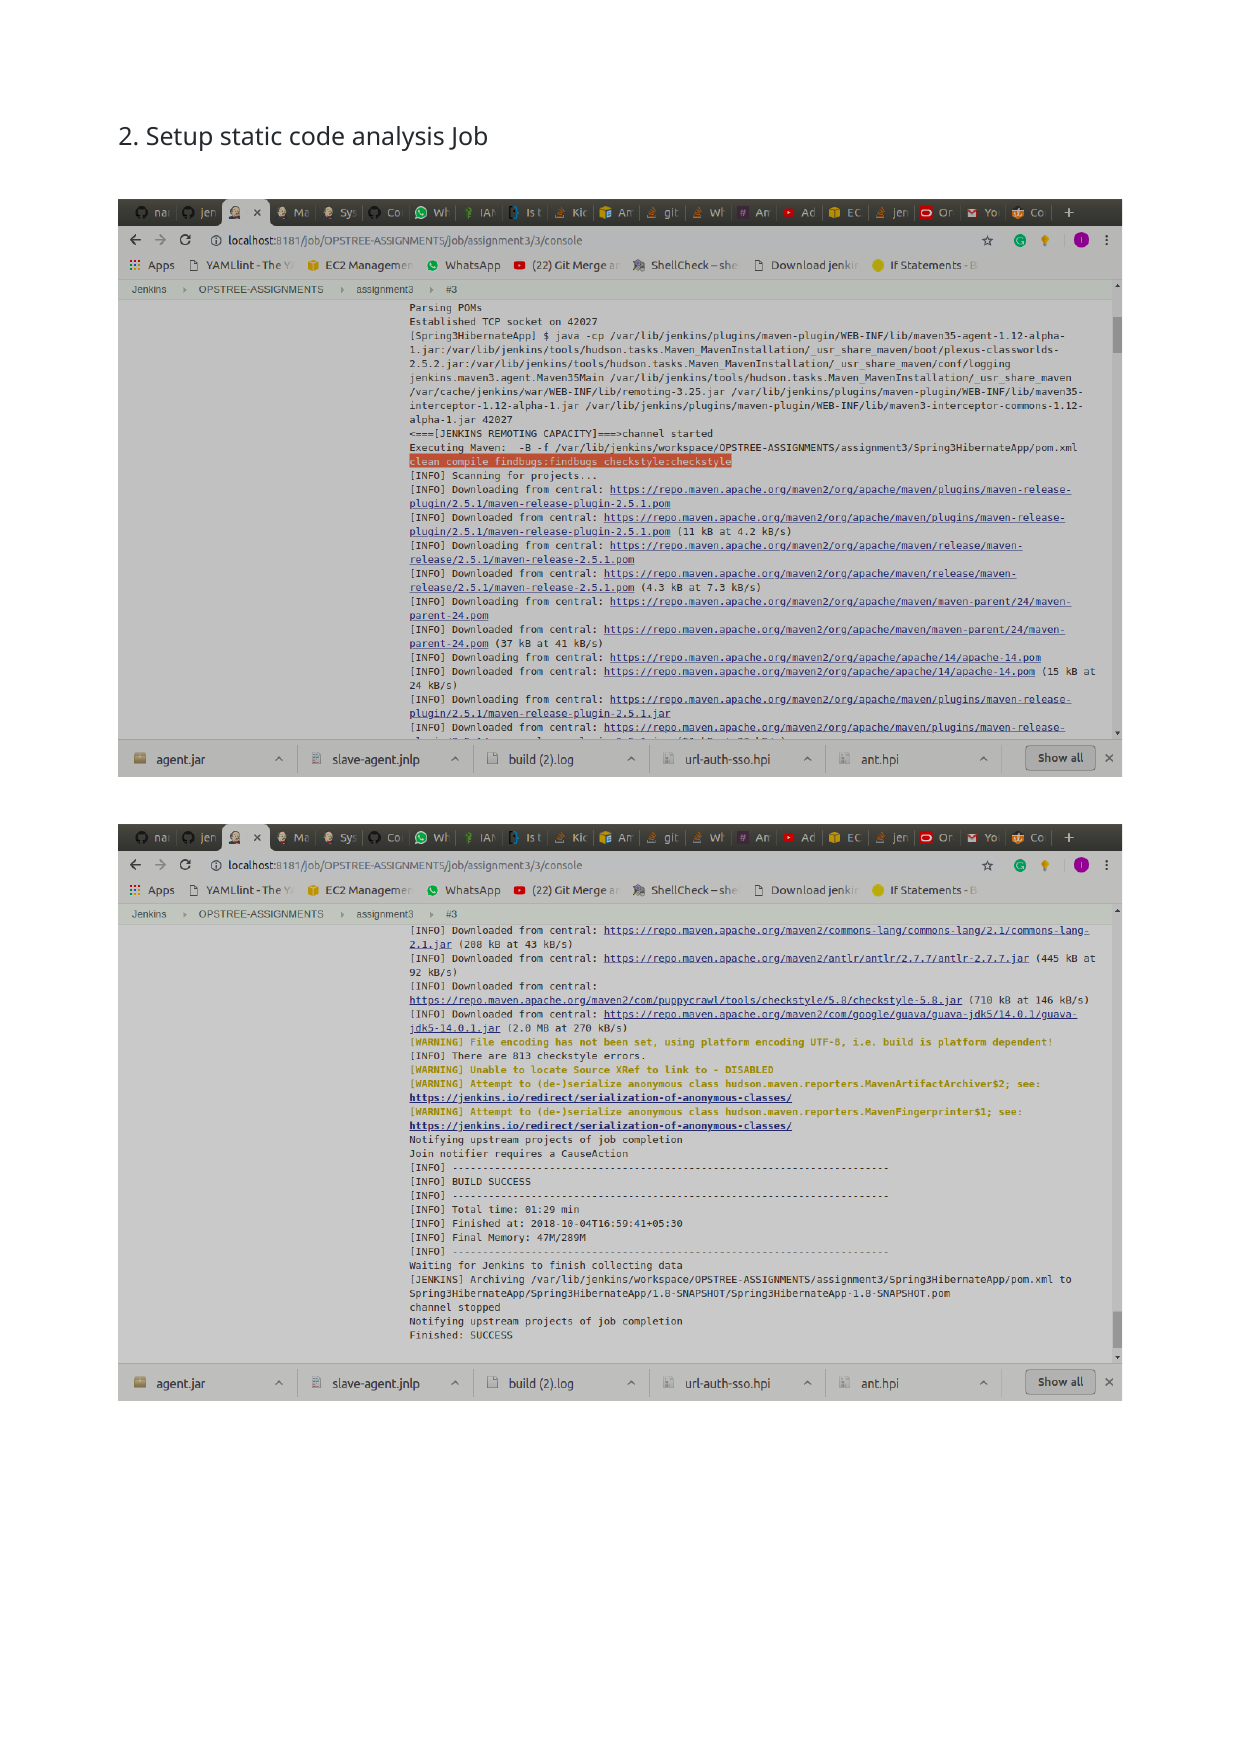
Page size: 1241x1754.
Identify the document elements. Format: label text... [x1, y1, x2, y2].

picture [118, 199, 1123, 777]
picture [118, 824, 1123, 1401]
text 2. Setup static code analysis Job [118, 118, 1122, 152]
